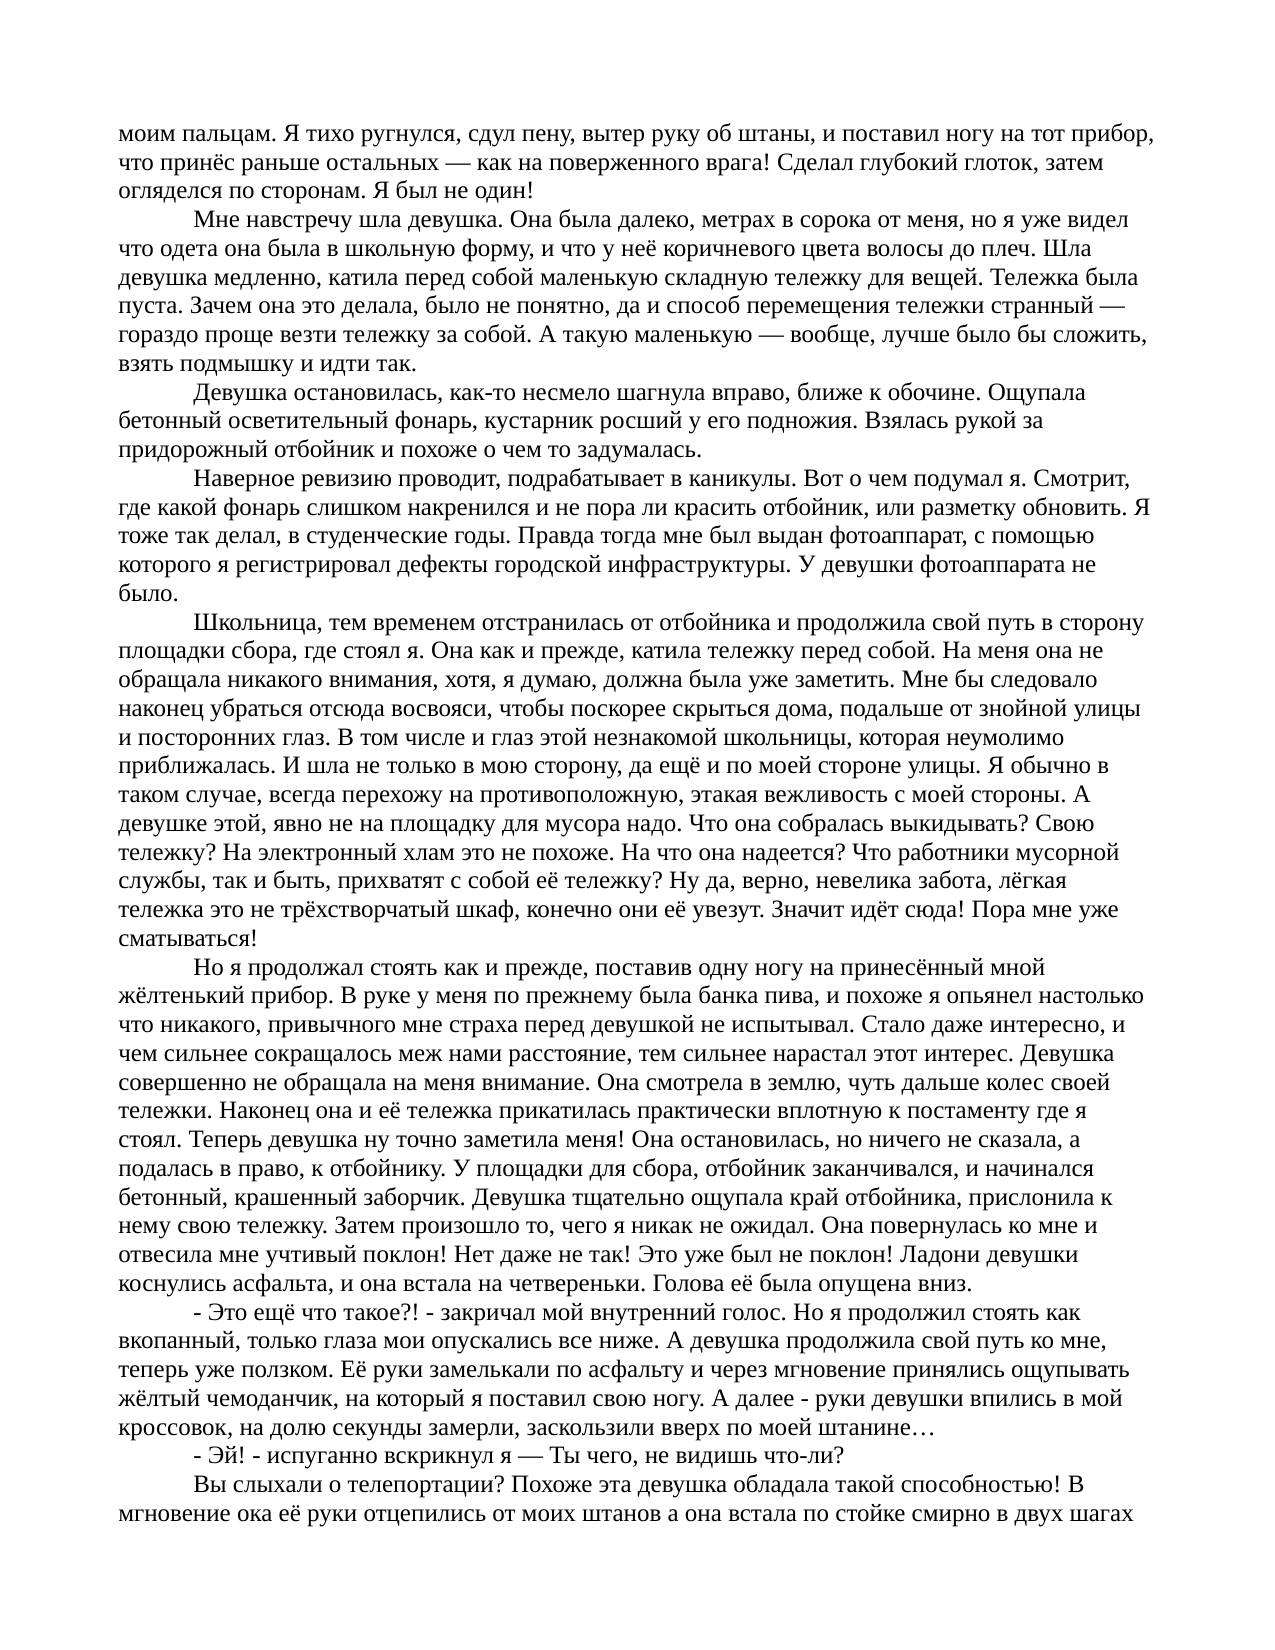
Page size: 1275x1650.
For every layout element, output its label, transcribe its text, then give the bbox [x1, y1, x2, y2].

text Наверное ревизию проводит, подрабатывает в каникулы. Вот о чем подумал я. Смотрит, где какой фонарь слишком накренился и не пора ли красить отбойник, или разметку обновить. Я тоже так делал, в студенческие годы. Правда тогда мне был выдан фотоаппарат, с помощью которого я регистрировал дефекты городской инфраструктуры. У девушки фотоаппарата не было. [118, 463, 1157, 607]
text Девушка остановилась, как-то несмело шагнула вправо, ближе к обочине. Ощупала бетонный осветительный фонарь, кустарник росший у его подножия. Взялась рукой за придорожный отбойник и похоже о чем то задумалась. [118, 377, 1157, 463]
text Мне навстречу шла девушка. Она была далеко, метрах в сорока от меня, но я уже видел что одета она была в школьную форму, и что у неё коричневого цвета волосы до плеч. Шла девушка медленно, катила перед собой маленькую складную тележку для вещей. Тележка была пуста. Зачем она это делала, было не понятно, да и способ перемещения тележки странный — гораздо проще везти тележку за собой. А такую маленькую — вообще, лучше было бы сложить, взять подмышку и идти так. [118, 204, 1157, 377]
text - Эй! - испуганно вскрикнул я — Ты чего, не видишь что-ли? [118, 1441, 1157, 1469]
text Школьница, тем временем отстранилась от отбойника и продолжила свой путь в сторону площадки сбора, где стоял я. Она как и прежде, катила тележку перед собой. На меня она не обращала никакого внимания, хотя, я думаю, должна была уже заметить. Мне бы следовало наконец убраться отсюда восвояси, чтобы поскорее скрыться дома, подальше от знойной улицы и посторонних глаз. В том числе и глаз этой незнакомой школьницы, которая неумолимо приближалась. И шла не только в мою сторону, да ещё и по моей стороне улицы. Я обычно в таком случае, всегда перехожу на противоположную, этакая вежливость с моей стороны. А девушке этой, явно не на площадку для мусора надо. Что она собралась выкидывать? Свою тележку? На электронный хлам это не похоже. На что она надеется? Что работники мусорной службы, так и быть, прихватят с собой её тележку? Ну да, верно, невелика забота, лёгкая тележка это не трёхстворчатый шкаф, конечно они её увезут. Значит идёт сюда! Пора мне уже сматываться! [118, 607, 1157, 952]
text моим пальцам. Я тихо ругнулся, сдул пену, вытер руку об штаны, и поставил ногу на тот прибор, что принёс раньше остальных — как на поверженного врага! Сделал глубокий глоток, затем огляделся по сторонам. Я был не один! [118, 118, 1157, 204]
text Вы слыхали о телепортации? Похоже эта девушка обладала такой способностью! В мгновение ока её руки отцепились от моих штанов а она встала по стойке смирно в двух шагах [118, 1469, 1157, 1527]
text - Это ещё что такое?! - закричал мой внутренний голос. Но я продолжил стоять как вкопанный, только глаза мои опускались все ниже. А девушка продолжила свой путь ко мне, теперь уже ползком. Её руки замелькали по асфальту и через мгновение принялись ощупывать жёлтый чемоданчик, на который я поставил свою ногу. А далее - руки девушки впились в мой кроссовок, на долю секунды замерли, заскользили вверх по моей штанине… [118, 1297, 1157, 1441]
text Но я продолжал стоять как и прежде, поставив одну ногу на принесённый мной жёлтенький прибор. В руке у меня по прежнему была банка пива, и похоже я опьянел настолько что никакого, привычного мне страха перед девушкой не испытывал. Стало даже интересно, и чем сильнее сокращалось меж нами расстояние, тем сильнее нарастал этот интерес. Девушка совершенно не обращала на меня внимание. Она смотрела в землю, чуть дальше колес своей тележки. Наконец она и её тележка прикатилась практически вплотную к постаменту где я стоял. Теперь девушка ну точно заметила меня! Она остановилась, но ничего не сказала, а подалась в право, к отбойнику. У площадки для сбора, отбойник заканчивался, и начинался бетонный, крашенный заборчик. Девушка тщательно ощупала край отбойника, прислонила к нему свою тележку. Затем произошло то, чего я никак не ожидал. Она повернулась ко мне и отвесила мне учтивый поклон! Нет даже не так! Это уже был не поклон! Ладони девушки коснулись асфальта, и она встала на четвереньки. Голова её была опущена вниз. [118, 952, 1157, 1297]
